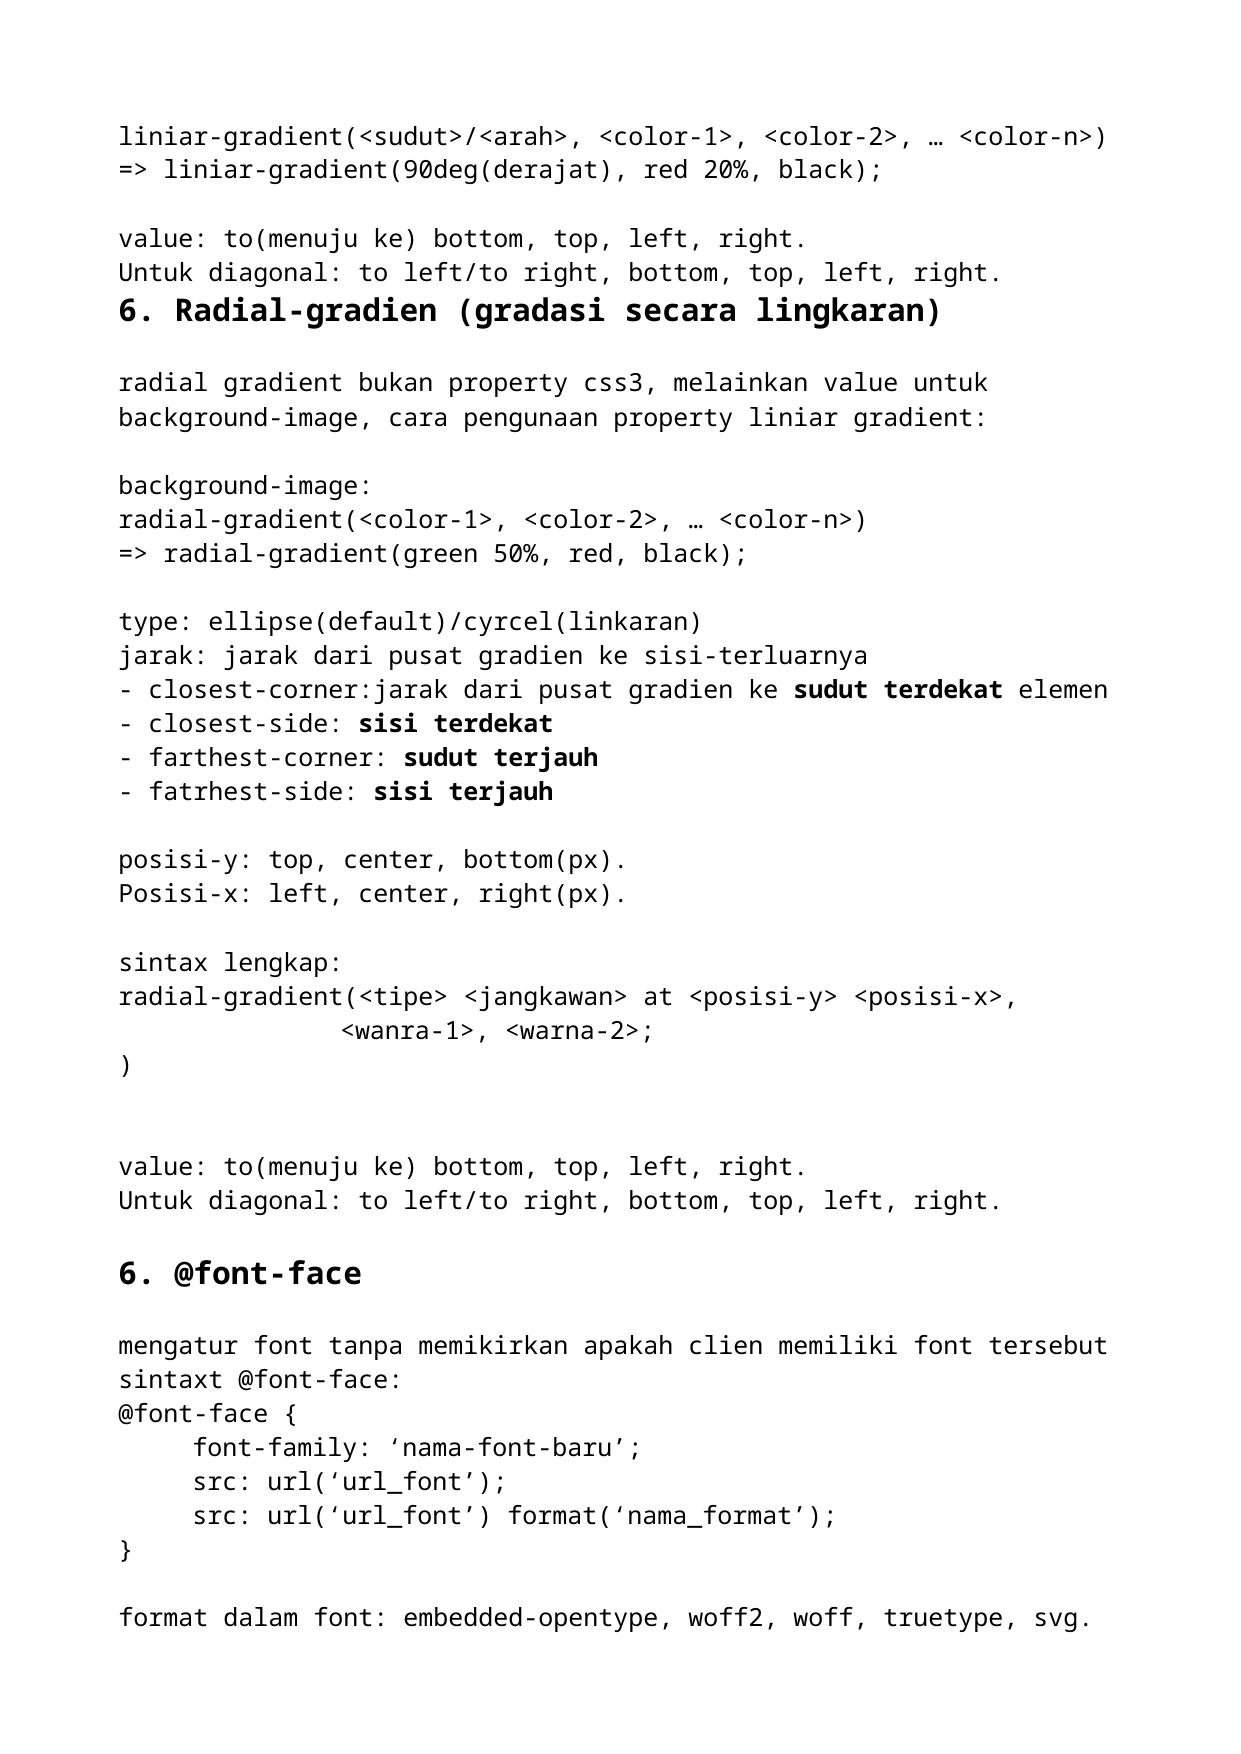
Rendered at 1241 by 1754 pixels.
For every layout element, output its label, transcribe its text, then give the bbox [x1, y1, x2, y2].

text @font-face { [118, 1396, 1122, 1429]
text jarak: jarak dari pusat gradien ke sisi-terluarnya [118, 638, 1122, 672]
text radial gradient bukan property css3, melainkan value untuk background-image, cara pengunaan property liniar gradient: [118, 365, 1122, 433]
text } [118, 1532, 1122, 1566]
text - farthest-corner: sudut terjauh [118, 740, 1122, 774]
text sintax lengkap: [118, 944, 1122, 978]
text 6. Radial-gradien (gradasi secara lingkaran) [118, 288, 1122, 331]
text posisi-y: top, center, bottom(px). [118, 842, 1122, 876]
text mengatur font tanpa memikirkan apakah clien memiliki font tersebut [118, 1327, 1122, 1361]
text Untuk diagonal: to left/to right, bottom, top, left, right. [118, 1183, 1122, 1217]
text format dalam font: embedded-opentype, woff2, woff, truetype, svg. [118, 1600, 1122, 1634]
text type: ellipse(default)/cyrcel(linkaran) [118, 603, 1122, 638]
text => radial-gradient(green 50%, red, black); [118, 535, 1122, 569]
text src: url(‘url_font’) format(‘nama_format’); [118, 1498, 1122, 1532]
text src: url(‘url_font’); [118, 1464, 1122, 1498]
text liniar-gradient(<sudut>/<arah>, <color-1>, <color-2>, … <color-n>) [118, 118, 1122, 152]
text - fatrhest-side: sisi terjauh [118, 774, 1122, 808]
text ) [118, 1046, 1122, 1080]
text <wanra-1>, <warna-2>; [118, 1012, 1122, 1046]
text value: to(menuju ke) bottom, top, left, right. [118, 1148, 1122, 1183]
text Posisi-x: left, center, right(px). [118, 876, 1122, 910]
text background-image: [118, 467, 1122, 501]
text 6. @font-face [118, 1251, 1122, 1293]
text - closest-side: sisi terdekat [118, 706, 1122, 740]
text value: to(menuju ke) bottom, top, left, right. [118, 220, 1122, 254]
text radial-gradient(<color-1>, <color-2>, … <color-n>) [118, 501, 1122, 535]
text radial-gradient(<tipe> <jangkawan> at <posisi-y> <posisi-x>, [118, 978, 1122, 1012]
text font-family: ‘nama-font-baru’; [118, 1429, 1122, 1464]
text => liniar-gradient(90deg(derajat), red 20%, black); [118, 152, 1122, 186]
text - closest-corner:jarak dari pusat gradien ke sudut terdekat elemen [118, 672, 1122, 706]
text sintaxt @font-face: [118, 1361, 1122, 1396]
text Untuk diagonal: to left/to right, bottom, top, left, right. [118, 254, 1122, 288]
